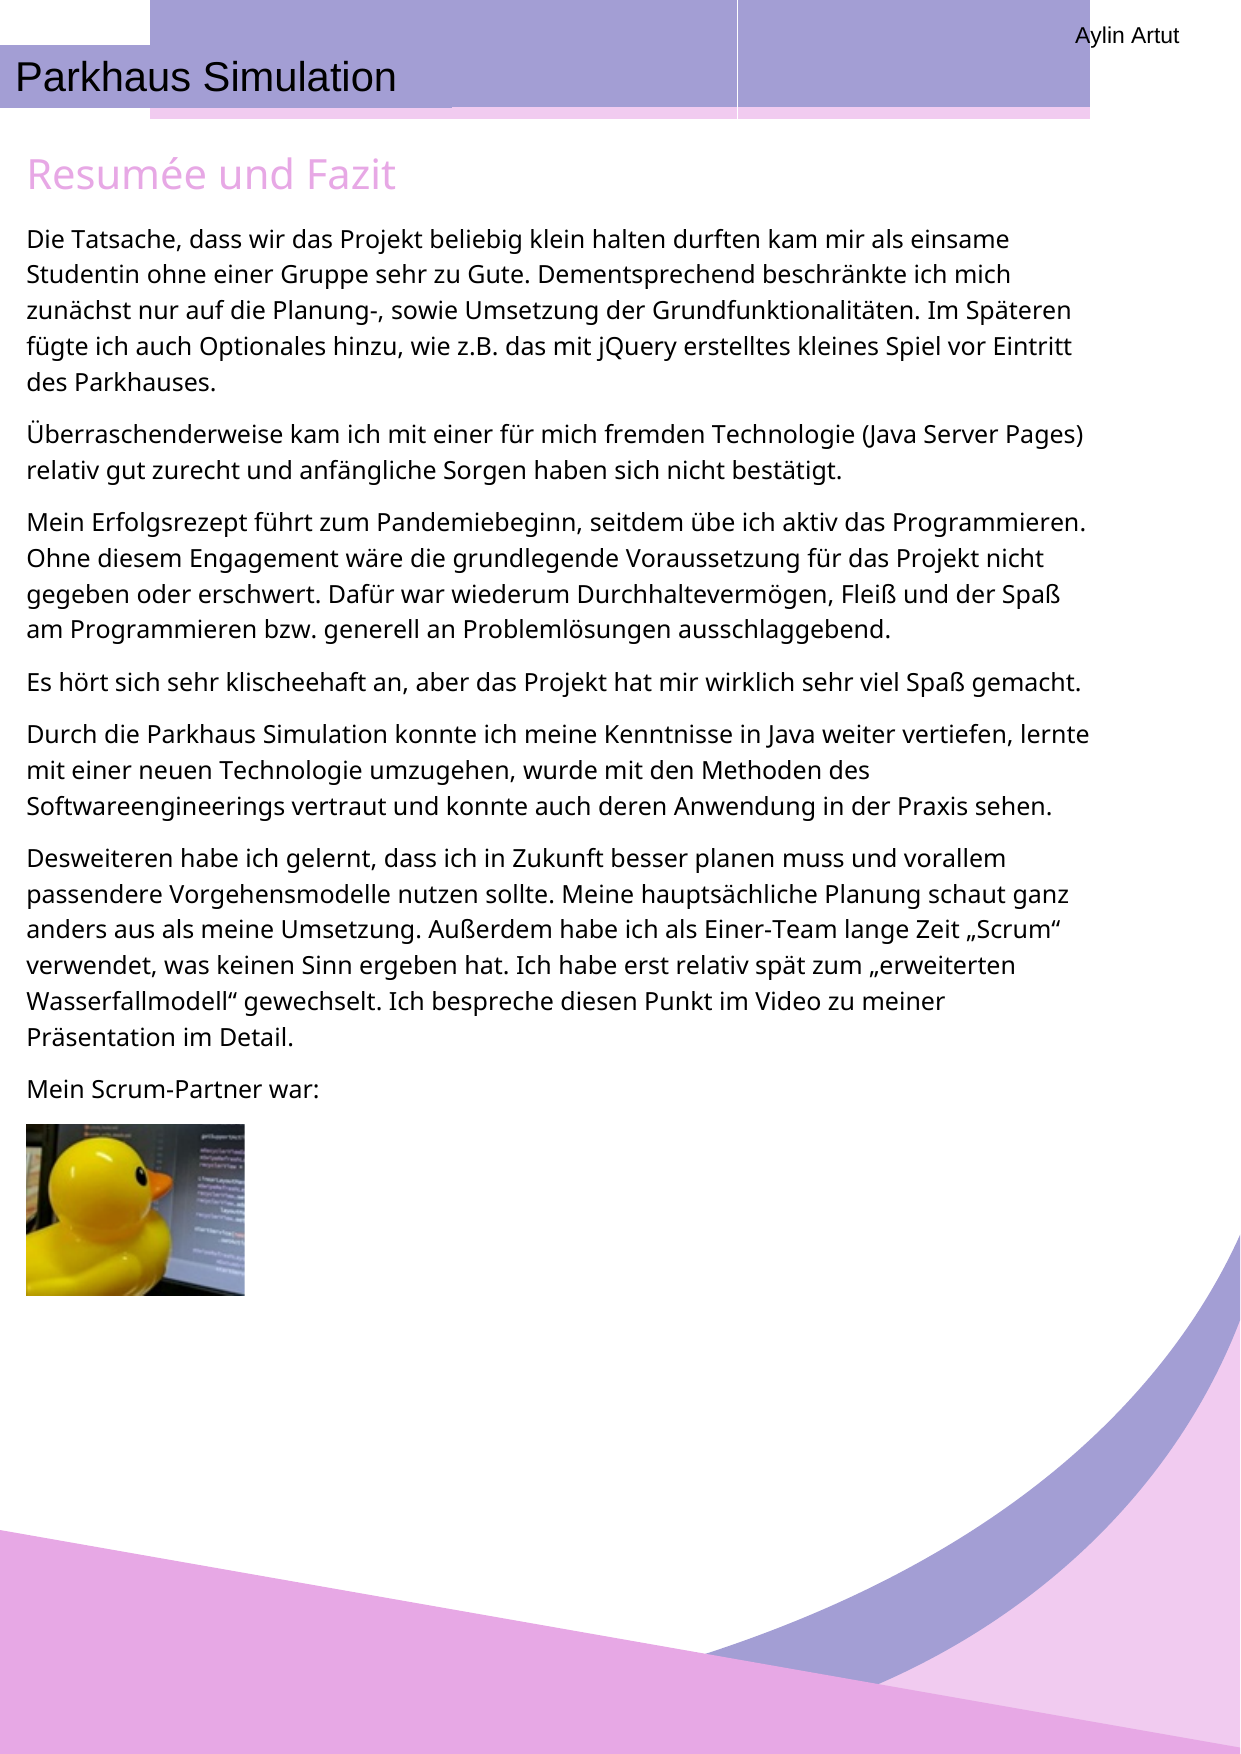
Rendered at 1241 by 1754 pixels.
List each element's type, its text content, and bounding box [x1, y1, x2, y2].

text Die Tatsache, dass wir das Projekt beliebig klein halten durften kam mir als einsame Studentin ohne einer Gruppe sehr zu Gute. Dementsprechend beschränkte ich mich zunächst nur auf die Planung-, sowie Umsetzung der Grundfunktionalitäten. Im Späteren fügte ich auch Optionales hinzu, wie z.B. das mit jQuery erstelltes kleines Spiel vor Eintritt des Parkhauses. [26, 221, 1090, 398]
text Durch die Parkhaus Simulation konnte ich meine Kenntnisse in Java weiter vertiefen, lernte mit einer neuen Technologie umzugehen, wurde mit den Methoden des Softwareengineerings vertraut und konnte auch deren Anwendung in der Praxis sehen. [26, 717, 1090, 822]
text Mein Erfolgsrezept führt zum Pandemiebeginn, seitdem übe ich aktiv das Programmieren. Ohne diesem Engagement wäre die grundlegende Voraussetzung für das Projekt nicht gegeben oder erschwert. Dafür war wiederum Durchhaltevermögen, Fleiß und der Spaß am Programmieren bzw. generell an Problemlösungen ausschlaggebend. [26, 505, 1090, 646]
text Resumée und Fazit [26, 145, 1090, 202]
text Desweiteren habe ich gelernt, dass ich in Zukunft besser planen muss und vorallem passendere Vorgehensmodelle nutzen sollte. Meine hauptsächliche Planung schaut ganz anders aus als meine Umsetzung. Außerdem habe ich als Einer-Team lange Zeit „Scrum“ verwendet, was keinen Sinn ergeben hat. Ich habe erst relativ spät zum „erweiterten Wasserfallmodell“ gewechselt. Ich bespreche diesen Punkt im Video zu meiner Präsentation im Detail. [26, 841, 1090, 1053]
text Mein Scrum-Partner war: [26, 1072, 1090, 1106]
text Überraschenderweise kam ich mit einer für mich fremden Technologie (Java Server Pages) relativ gut zurecht und anfängliche Sorgen haben sich nicht bestätigt. [26, 417, 1090, 486]
text Es hört sich sehr klischeehaft an, aber das Projekt hat mir wirklich sehr viel Spaß gemacht. [26, 664, 1090, 698]
